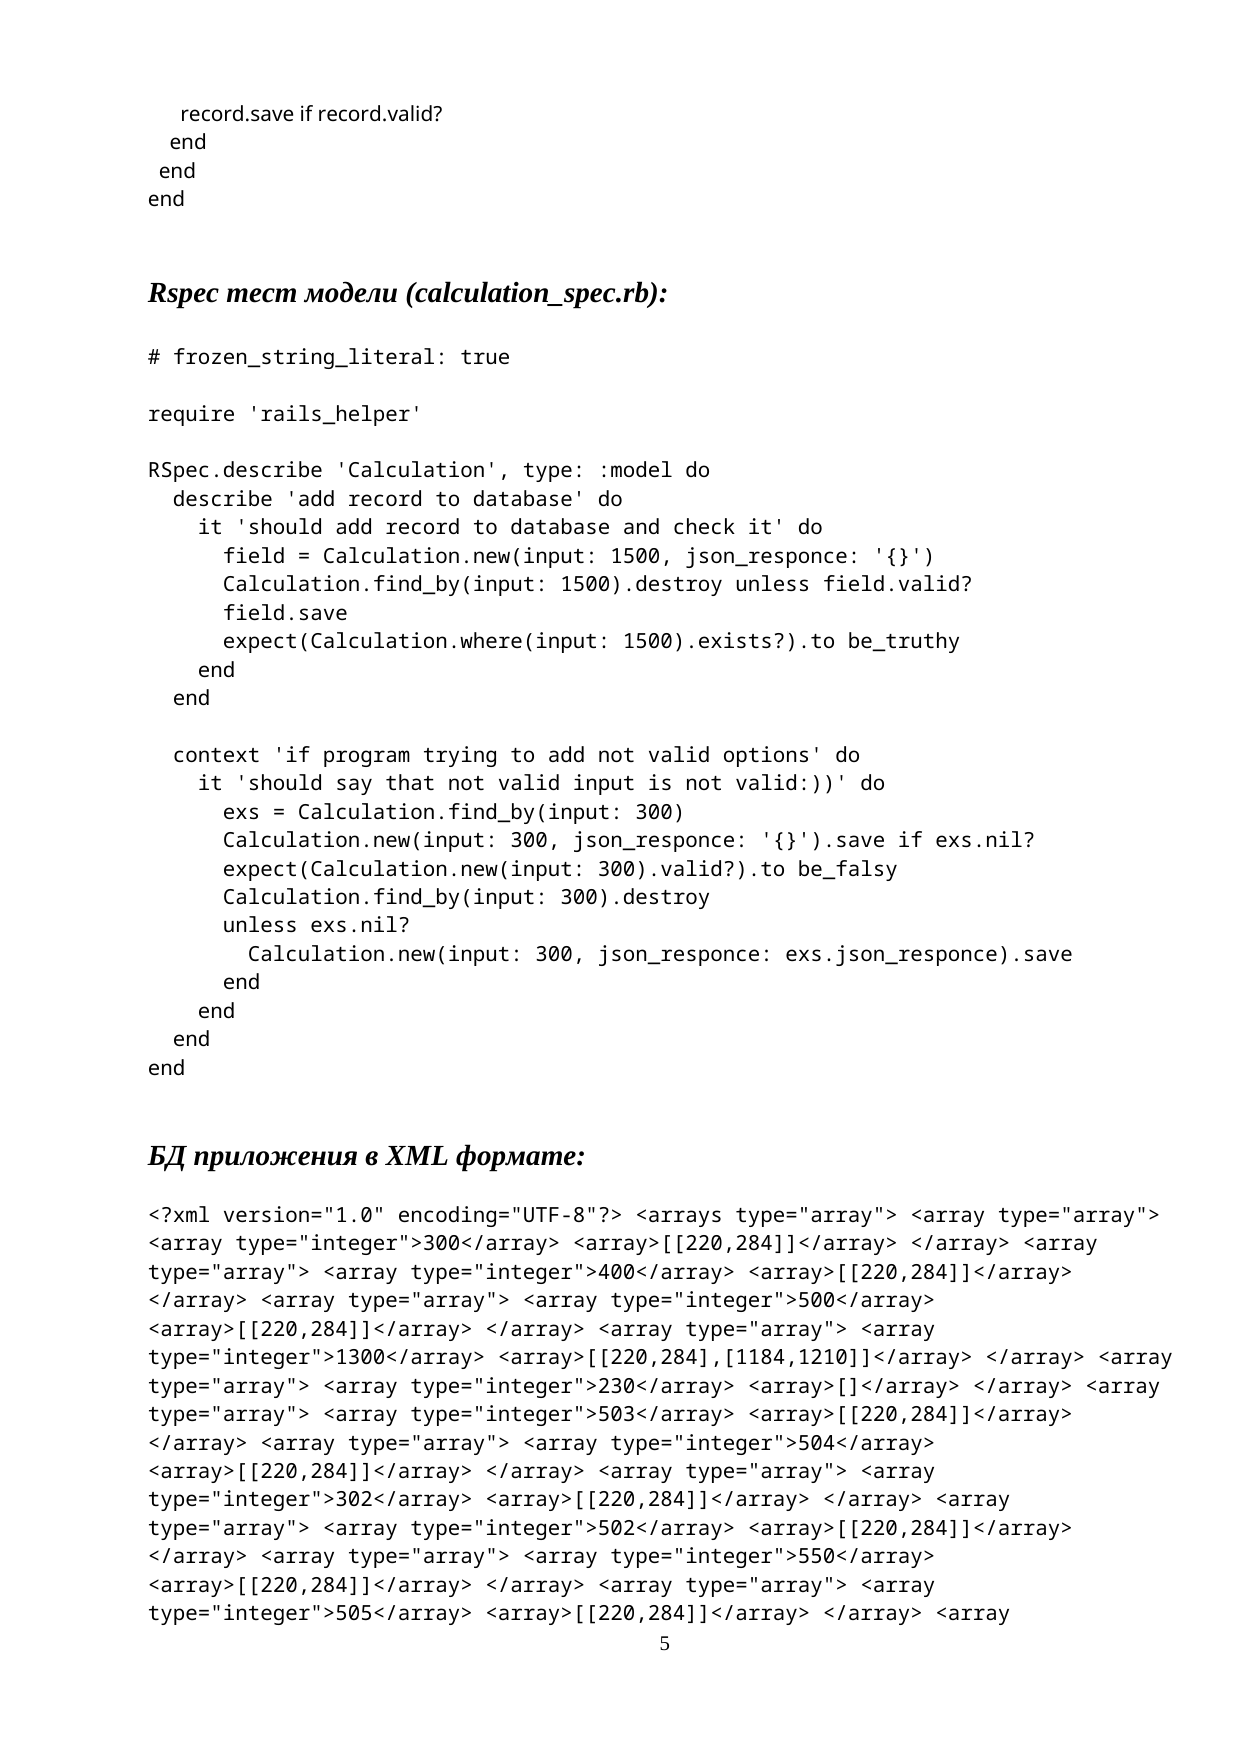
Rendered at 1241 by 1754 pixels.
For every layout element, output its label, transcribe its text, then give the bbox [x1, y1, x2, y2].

text exs = Calculation.find_by(input: 300) [148, 797, 1181, 825]
text Calculation.find_by(input: 300).destroy [148, 882, 1181, 911]
text RSpec.describe 'Calculation', type: :model do [148, 456, 1181, 484]
text end [148, 156, 1181, 184]
text it 'should add record to database and check it' do [148, 512, 1181, 541]
text БД приложения в XML формате: [148, 1138, 1181, 1172]
text record.save if record.valid? [148, 99, 1181, 127]
text # frozen_string_literal: true [148, 342, 1181, 370]
text expect(Calculation.new(input: 300).valid?).to be_falsy [148, 854, 1181, 882]
text it 'should say that not valid input is not valid:))' do [148, 768, 1181, 797]
text end [148, 996, 1181, 1024]
text end [148, 1053, 1181, 1081]
text field = Calculation.new(input: 1500, json_responce: '{}') [148, 541, 1181, 569]
text <?xml version="1.0" encoding="UTF-8"?> <arrays type="array"> <array type="array"> <array type="integer">300</array> <array>[[220,284]]</array> </array> <array type="array"> <array type="integer">400</array> <array>[[220,284]]</array> </array> <array type="array"> <array type="integer">500</array> <array>[[220,284]]</array> </array> <array type="array"> <array type="integer">1300</array> <array>[[220,284],[1184,1210]]</array> </array> <array type="array"> <array type="integer">230</array> <array>[]</array> </array> <array type="array"> <array type="integer">503</array> <array>[[220,284]]</array> </array> <array type="array"> <array type="integer">504</array> <array>[[220,284]]</array> </array> <array type="array"> <array type="integer">302</array> <array>[[220,284]]</array> </array> <array type="array"> <array type="integer">502</array> <array>[[220,284]]</array> </array> <array type="array"> <array type="integer">550</array> <array>[[220,284]]</array> </array> <array type="array"> <array type="integer">505</array> <array>[[220,284]]</array> </array> <array [148, 1200, 1181, 1627]
text end [148, 184, 1181, 213]
text require 'rails_helper' [148, 399, 1181, 427]
text end [148, 683, 1181, 712]
text context 'if program trying to add not valid options' do [148, 740, 1181, 768]
text Calculation.new(input: 300, json_responce: exs.json_responce).save [148, 939, 1181, 967]
text Rspec тест модели (calculation_spec.rb): [148, 275, 1181, 308]
text Calculation.new(input: 300, json_responce: '{}').save if exs.nil? [148, 825, 1181, 854]
text end [148, 1024, 1181, 1053]
text end [148, 127, 1181, 156]
text field.save [148, 598, 1181, 626]
text unless exs.nil? [148, 911, 1181, 939]
text describe 'add record to database' do [148, 484, 1181, 512]
text end [148, 967, 1181, 996]
text expect(Calculation.where(input: 1500).exists?).to be_truthy [148, 626, 1181, 655]
text end [148, 655, 1181, 683]
text Calculation.find_by(input: 1500).destroy unless field.valid? [148, 569, 1181, 598]
